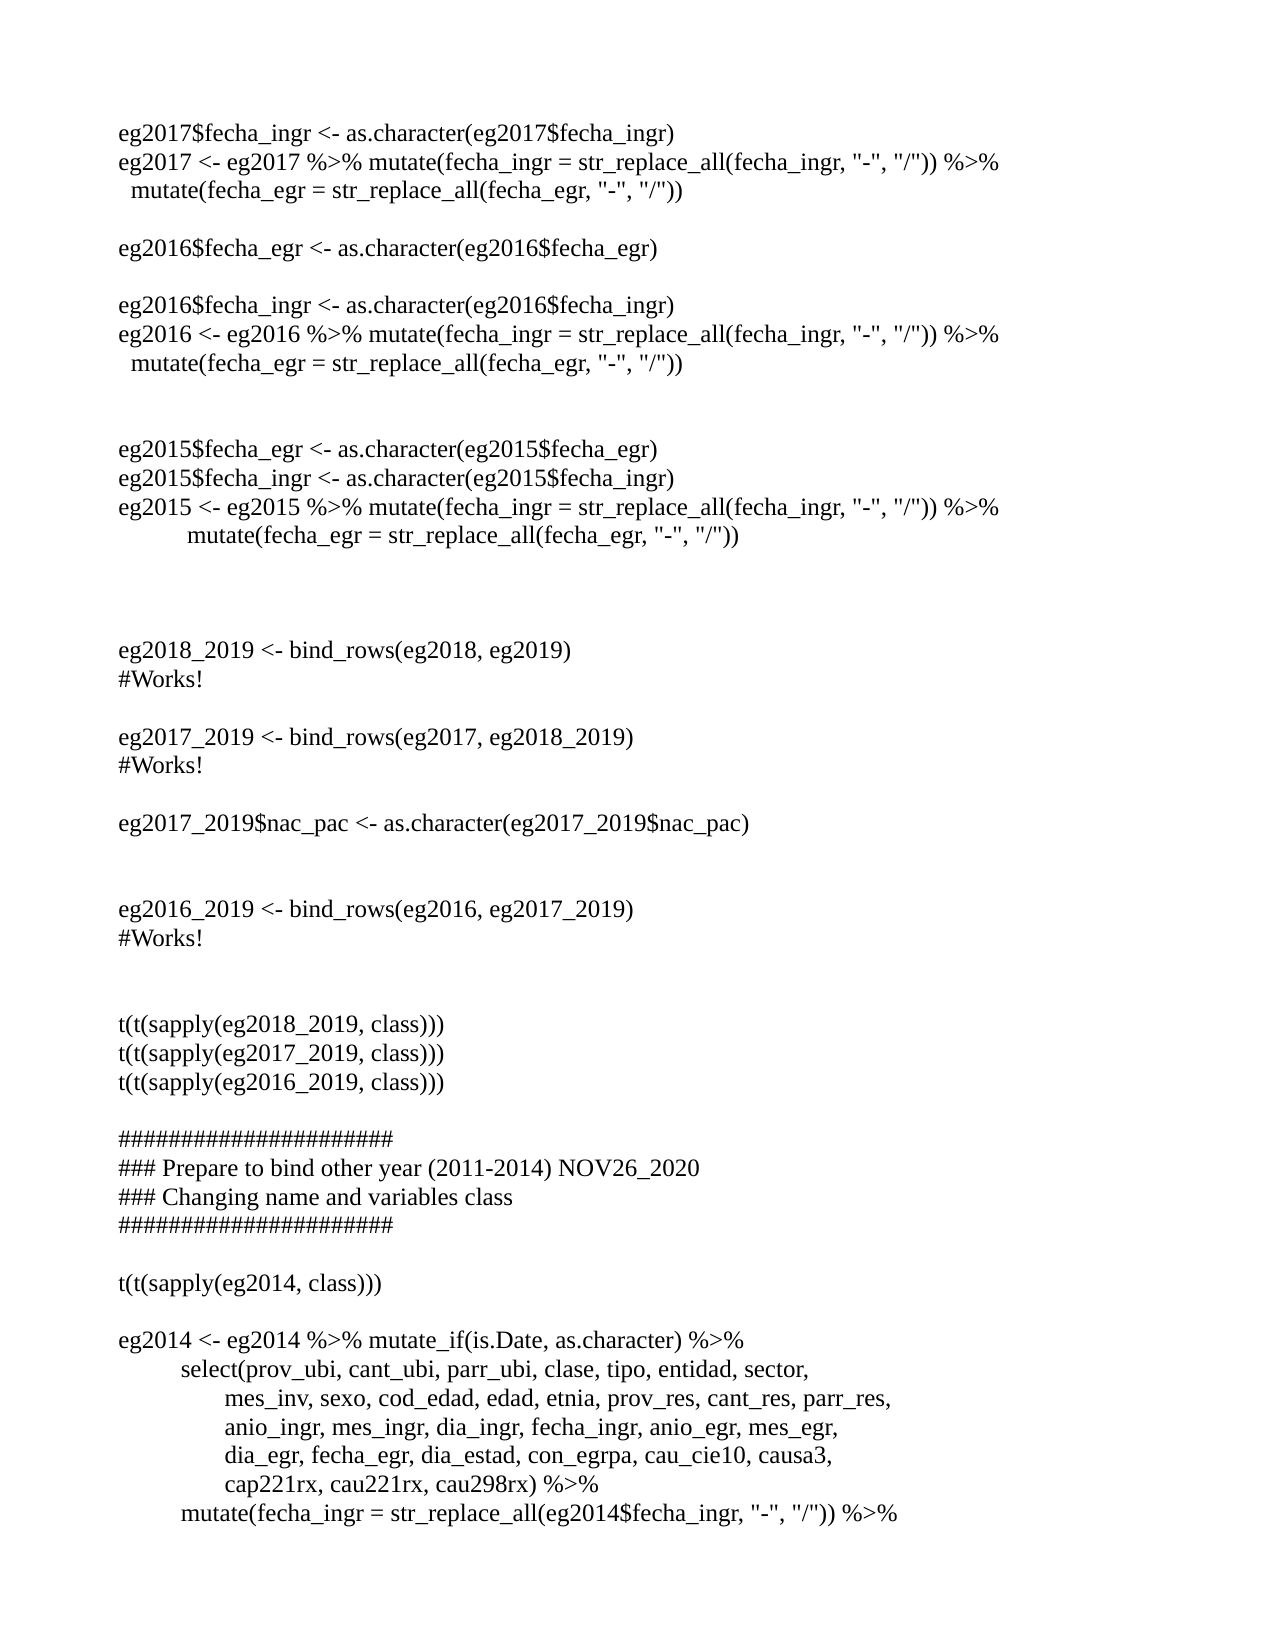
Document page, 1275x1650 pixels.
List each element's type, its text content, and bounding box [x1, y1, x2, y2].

text t(t(sapply(eg2014, class))) [118, 1268, 1157, 1297]
text eg2017_2019$nac_pac <- as.character(eg2017_2019$nac_pac) [118, 808, 1157, 837]
text eg2016$fecha_ingr <- as.character(eg2016$fecha_ingr) [118, 291, 1157, 319]
text eg2017_2019 <- bind_rows(eg2017, eg2018_2019) [118, 722, 1157, 751]
text #Works! [118, 751, 1157, 779]
text t(t(sapply(eg2017_2019, class))) [118, 1038, 1157, 1067]
text eg2015$fecha_egr <- as.character(eg2015$fecha_egr) [118, 434, 1157, 463]
text eg2014 <- eg2014 %>% mutate_if(is.Date, as.character) %>% [118, 1326, 1157, 1354]
text mutate(fecha_ingr = str_replace_all(eg2014$fecha_ingr, "-", "/")) %>% [118, 1498, 1157, 1527]
text mutate(fecha_egr = str_replace_all(fecha_egr, "-", "/")) [118, 176, 1157, 204]
text #Works! [118, 664, 1157, 693]
text cap221rx, cau221rx, cau298rx) %>% [118, 1469, 1157, 1498]
text ###################### [118, 1211, 1157, 1239]
text eg2015 <- eg2015 %>% mutate(fecha_ingr = str_replace_all(fecha_ingr, "-", "/")) %>% [118, 492, 1157, 521]
text dia_egr, fecha_egr, dia_estad, con_egrpa, cau_cie10, causa3, [118, 1441, 1157, 1469]
text t(t(sapply(eg2018_2019, class))) [118, 1009, 1157, 1038]
text ### Changing name and variables class [118, 1182, 1157, 1211]
text eg2016$fecha_egr <- as.character(eg2016$fecha_egr) [118, 233, 1157, 262]
text t(t(sapply(eg2016_2019, class))) [118, 1067, 1157, 1096]
text eg2016_2019 <- bind_rows(eg2016, eg2017_2019) [118, 894, 1157, 923]
text eg2015$fecha_ingr <- as.character(eg2015$fecha_ingr) [118, 463, 1157, 492]
text ###################### [118, 1124, 1157, 1153]
text anio_ingr, mes_ingr, dia_ingr, fecha_ingr, anio_egr, mes_egr, [118, 1412, 1157, 1441]
text eg2017$fecha_ingr <- as.character(eg2017$fecha_ingr) [118, 118, 1157, 147]
text mes_inv, sexo, cod_edad, edad, etnia, prov_res, cant_res, parr_res, [118, 1383, 1157, 1412]
text #Works! [118, 923, 1157, 952]
text select(prov_ubi, cant_ubi, parr_ubi, clase, tipo, entidad, sector, [118, 1354, 1157, 1383]
text ### Prepare to bind other year (2011-2014) NOV26_2020 [118, 1153, 1157, 1182]
text mutate(fecha_egr = str_replace_all(fecha_egr, "-", "/")) [118, 521, 1157, 549]
text eg2016 <- eg2016 %>% mutate(fecha_ingr = str_replace_all(fecha_ingr, "-", "/")) %>% [118, 319, 1157, 348]
text eg2017 <- eg2017 %>% mutate(fecha_ingr = str_replace_all(fecha_ingr, "-", "/")) %>% [118, 147, 1157, 176]
text mutate(fecha_egr = str_replace_all(fecha_egr, "-", "/")) [118, 348, 1157, 377]
text eg2018_2019 <- bind_rows(eg2018, eg2019) [118, 636, 1157, 664]
